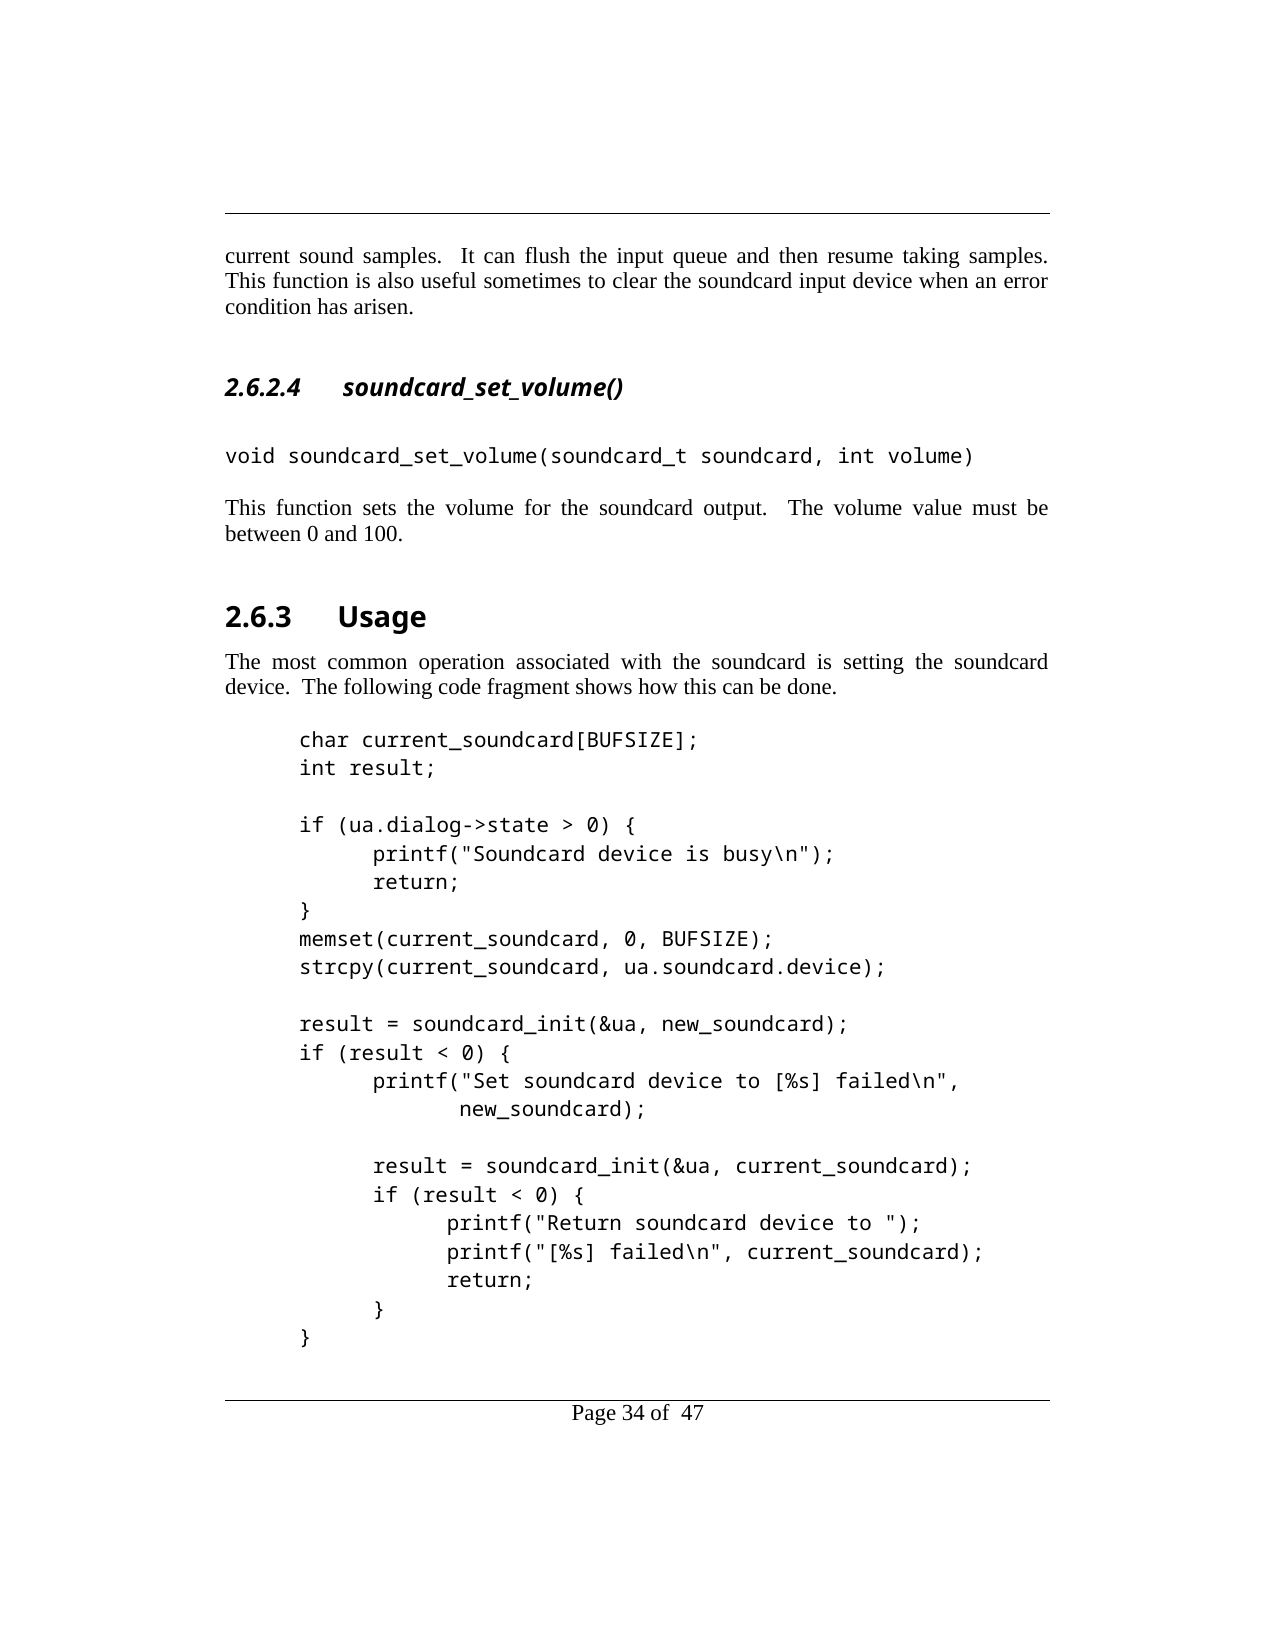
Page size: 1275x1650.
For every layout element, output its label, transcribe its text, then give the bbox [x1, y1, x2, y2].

text int result; [225, 753, 1050, 782]
text return; [225, 867, 1050, 896]
text } [225, 1294, 1050, 1322]
text strcpy(current_soundcard, ua.soundcard.device); [225, 952, 1050, 981]
text result = soundcard_init(&ua, current_soundcard); [225, 1151, 1050, 1180]
text result = soundcard_init(&ua, new_soundcard); [225, 1009, 1050, 1038]
text This function sets the volume for the soundcard output. The volume value must be between 0 and 100. [225, 495, 1050, 546]
text The most common operation associated with the soundcard is setting the soundcard device. The following code fragment shows how this can be done. [225, 649, 1050, 699]
text printf("[%s] failed\n", current_soundcard); [225, 1237, 1050, 1265]
subtitle Usage [225, 596, 1050, 636]
text char current_soundcard[BUFSIZE]; [225, 725, 1050, 753]
text memset(current_soundcard, 0, BUFSIZE); [225, 924, 1050, 952]
text if (result < 0) { [225, 1180, 1050, 1208]
text return; [225, 1265, 1050, 1294]
text void soundcard_set_volume(soundcard_t soundcard, int volume) [225, 441, 1050, 470]
text current sound samples. It can flush the input queue and then resume taking samples. This function is also useful sometimes to clear the soundcard input device when an error condition has arisen. [225, 243, 1050, 319]
text } [225, 896, 1050, 924]
text if (ua.dialog->state > 0) { [225, 810, 1050, 839]
text printf("Set soundcard device to [%s] failed\n", [225, 1066, 1050, 1094]
subtitle soundcard_set_volume() [225, 370, 1050, 403]
text printf("Return soundcard device to "); [225, 1208, 1050, 1237]
text if (result < 0) { [225, 1038, 1050, 1066]
text new_soundcard); [225, 1094, 1050, 1123]
text printf("Soundcard device is busy\n"); [225, 839, 1050, 867]
text } [225, 1322, 1050, 1351]
